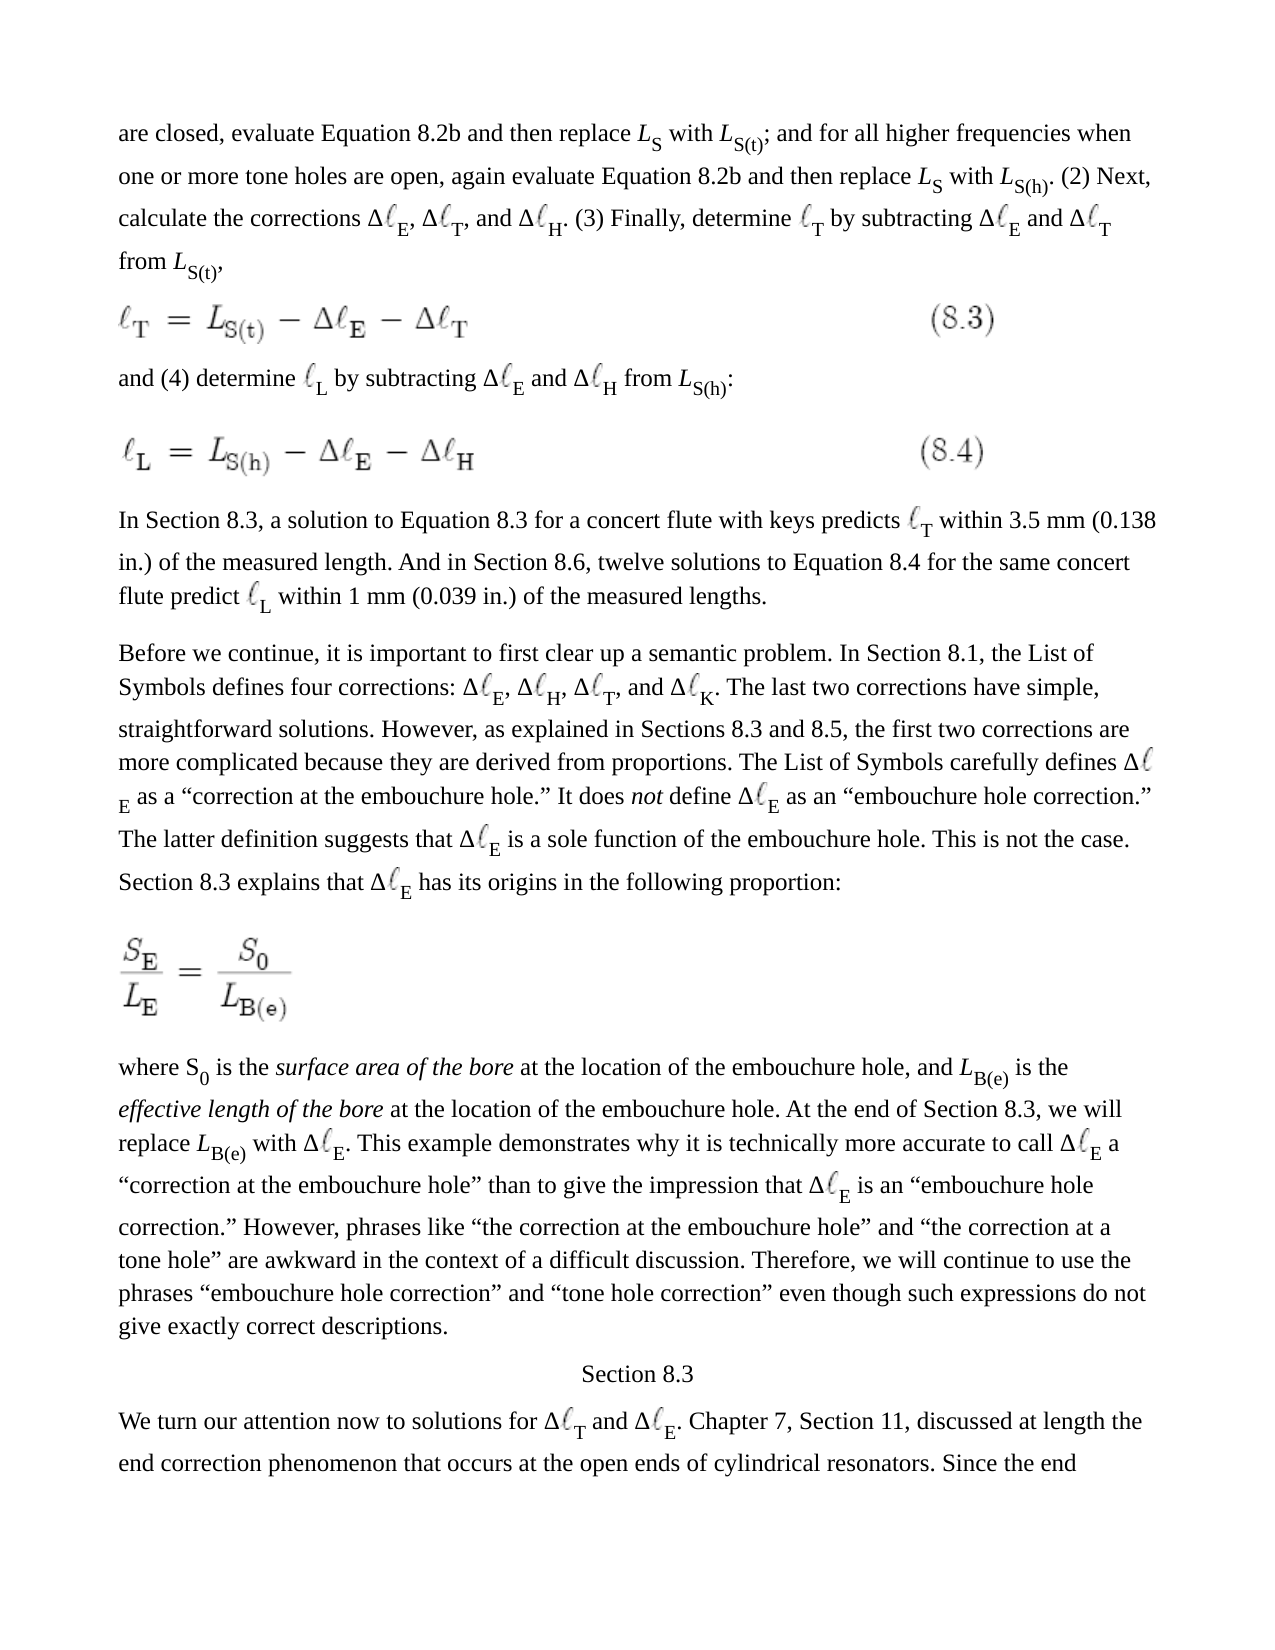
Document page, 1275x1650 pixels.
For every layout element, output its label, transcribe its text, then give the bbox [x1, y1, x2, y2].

picture [118, 923, 325, 1034]
picture [478, 673, 493, 696]
text where S0 is the surface area of the bore at the location of the embouchure hole, and LB(e) is the effective length of the bore at the location of the embouchure hole. At the end of Section 8.3, we will replace LB(e) with ΔE. This example demonstrates why it is technically more accurate to call ΔE a “correction at the embouchure hole” than to give the impression that ΔE is an “embouchure hole correction.” However, phrases like “the correction at the embouchure hole” and “the correction at a tone hole” are awkward in the context of a difficult discussion. Therefore, we will continue to use the phrases “embouchure hole correction” and “tone hole correction” even though such expressions do not give exactly correct descriptions. [118, 1052, 1157, 1340]
picture [686, 673, 700, 696]
picture [118, 303, 995, 344]
picture [1076, 1128, 1090, 1152]
picture [475, 824, 489, 848]
picture [383, 204, 397, 227]
picture [532, 673, 547, 696]
picture [498, 363, 513, 387]
picture [302, 363, 316, 387]
picture [825, 1171, 839, 1194]
picture [437, 204, 452, 227]
picture [994, 204, 1009, 227]
picture [589, 363, 603, 387]
picture [560, 1407, 574, 1430]
text We turn our attention now to solutions for ΔT and ΔE. Chapter 7, Section 11, discussed at length the end correction phenomenon that occurs at the open ends of cylindrical resonators. Since the end [118, 1406, 1157, 1477]
text are closed, evaluate Equation 8.2b and then replace LS with LS(t); and for all higher frequencies when one or more tone holes are open, again evaluate Equation 8.2b and then replace LS with LS(h). (2) Next, calculate the corrections ΔE, ΔT, and ΔH. (3) Finally, determine T by subtracting ΔE and ΔT from LS(t), [118, 118, 1157, 283]
picture [1139, 747, 1154, 771]
picture [534, 204, 548, 227]
picture [245, 581, 260, 605]
picture [118, 420, 1010, 487]
picture [753, 782, 768, 805]
picture [319, 1128, 333, 1152]
picture [386, 867, 400, 890]
text In Section 8.3, a solution to Equation 8.3 for a concert flute with keys predicts T within 3.5 mm (0.138 in.) of the measured length. And in Section 8.6, twelve solutions to Equation 8.4 for the same concert flute predict L within 1 mm (0.039 in.) of the measured lengths. [118, 505, 1157, 618]
picture [650, 1407, 664, 1430]
picture [906, 506, 921, 529]
picture [589, 673, 603, 696]
text Before we continue, it is important to first clear up a semantic problem. In Section 8.1, the List of Symbols defines four corrections: ΔE, ΔH, ΔT, and ΔK. The last two corrections have simple, straightforward solutions. However, as explained in Sections 8.3 and 8.5, the first two corrections are more complicated because they are derived from proportions. The List of Symbols carefully defines ΔE as a “correction at the embouchure hole.” It does not define ΔE as an “embouchure hole correction.” The latter definition suggests that ΔE is a sole function of the embouchure hole. This is not the case. Section 8.3 explains that ΔE has its origins in the following proportion: [118, 638, 1157, 904]
picture [798, 204, 812, 227]
text Section 8.3 [118, 1359, 1157, 1387]
picture [1085, 204, 1099, 227]
text and (4) determine L by subtracting ΔE and ΔH from LS(h): [118, 363, 1157, 400]
